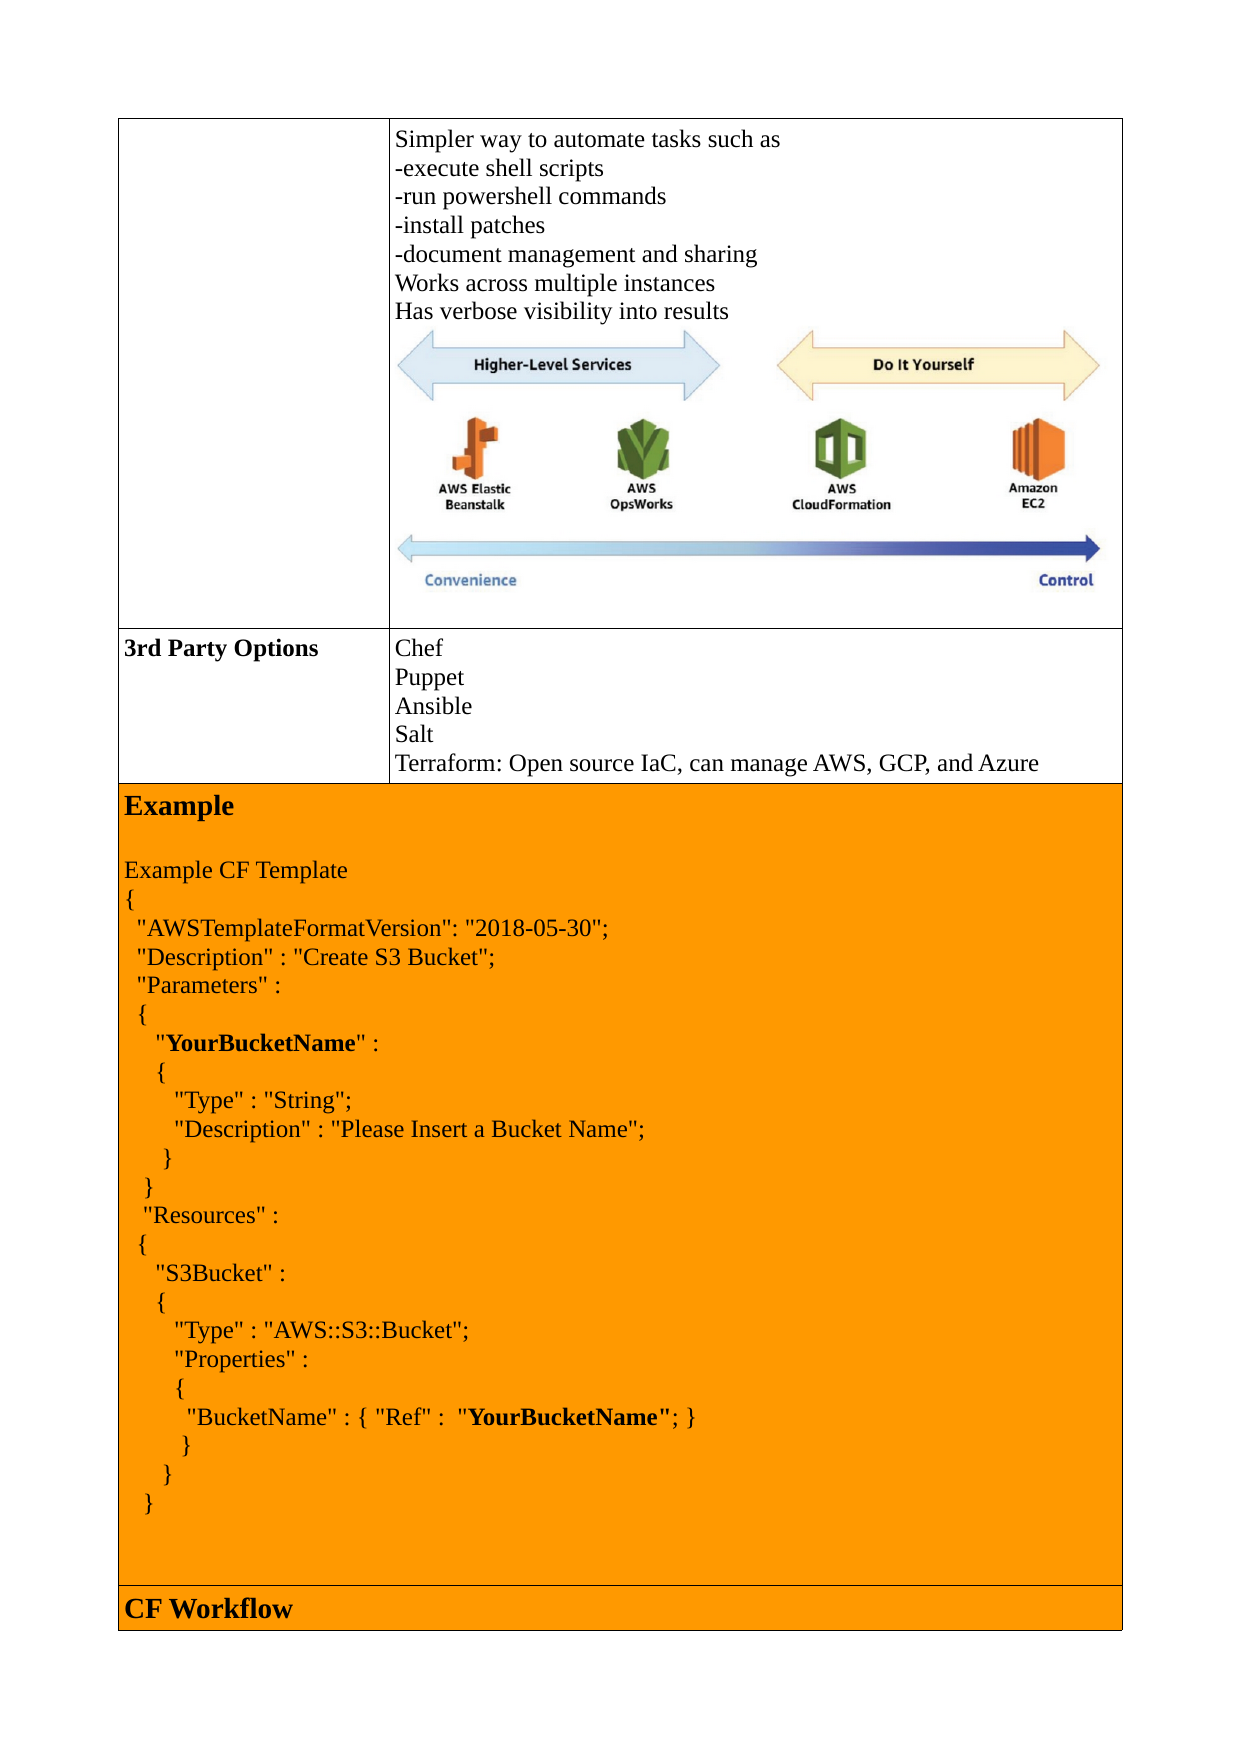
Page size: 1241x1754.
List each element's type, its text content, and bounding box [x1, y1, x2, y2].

picture [394, 325, 1117, 593]
table_cell 3rd Party Options [119, 629, 389, 783]
table_cell Simpler way to automate tasks such as -execute shell scripts -run powershell commands -install patches -document management and sharing Works across multiple instances Has verbose visibility into results [390, 119, 1122, 627]
table_cell [119, 119, 389, 627]
table_cell CF Workflow [119, 1586, 1122, 1630]
table_cell Chef Puppet Ansible Salt Terraform: Open source IaC, can manage AWS, GCP, and Azure [390, 629, 1122, 783]
table_cell Example Example CF Template { "AWSTemplateFormatVersion": "2018-05-30"; "Description" : "Create S3 Bucket"; "Parameters" : { "YourBucketName" : { "Type" : "String"; "Description" : "Please Insert a Bucket Name"; } } "Resources" : { "S3Bucket" : { "Type" : "AWS::S3::Bucket"; "Properties" : { "BucketName" : { "Ref" : "YourBucketName"; } } } } [119, 784, 1122, 1585]
